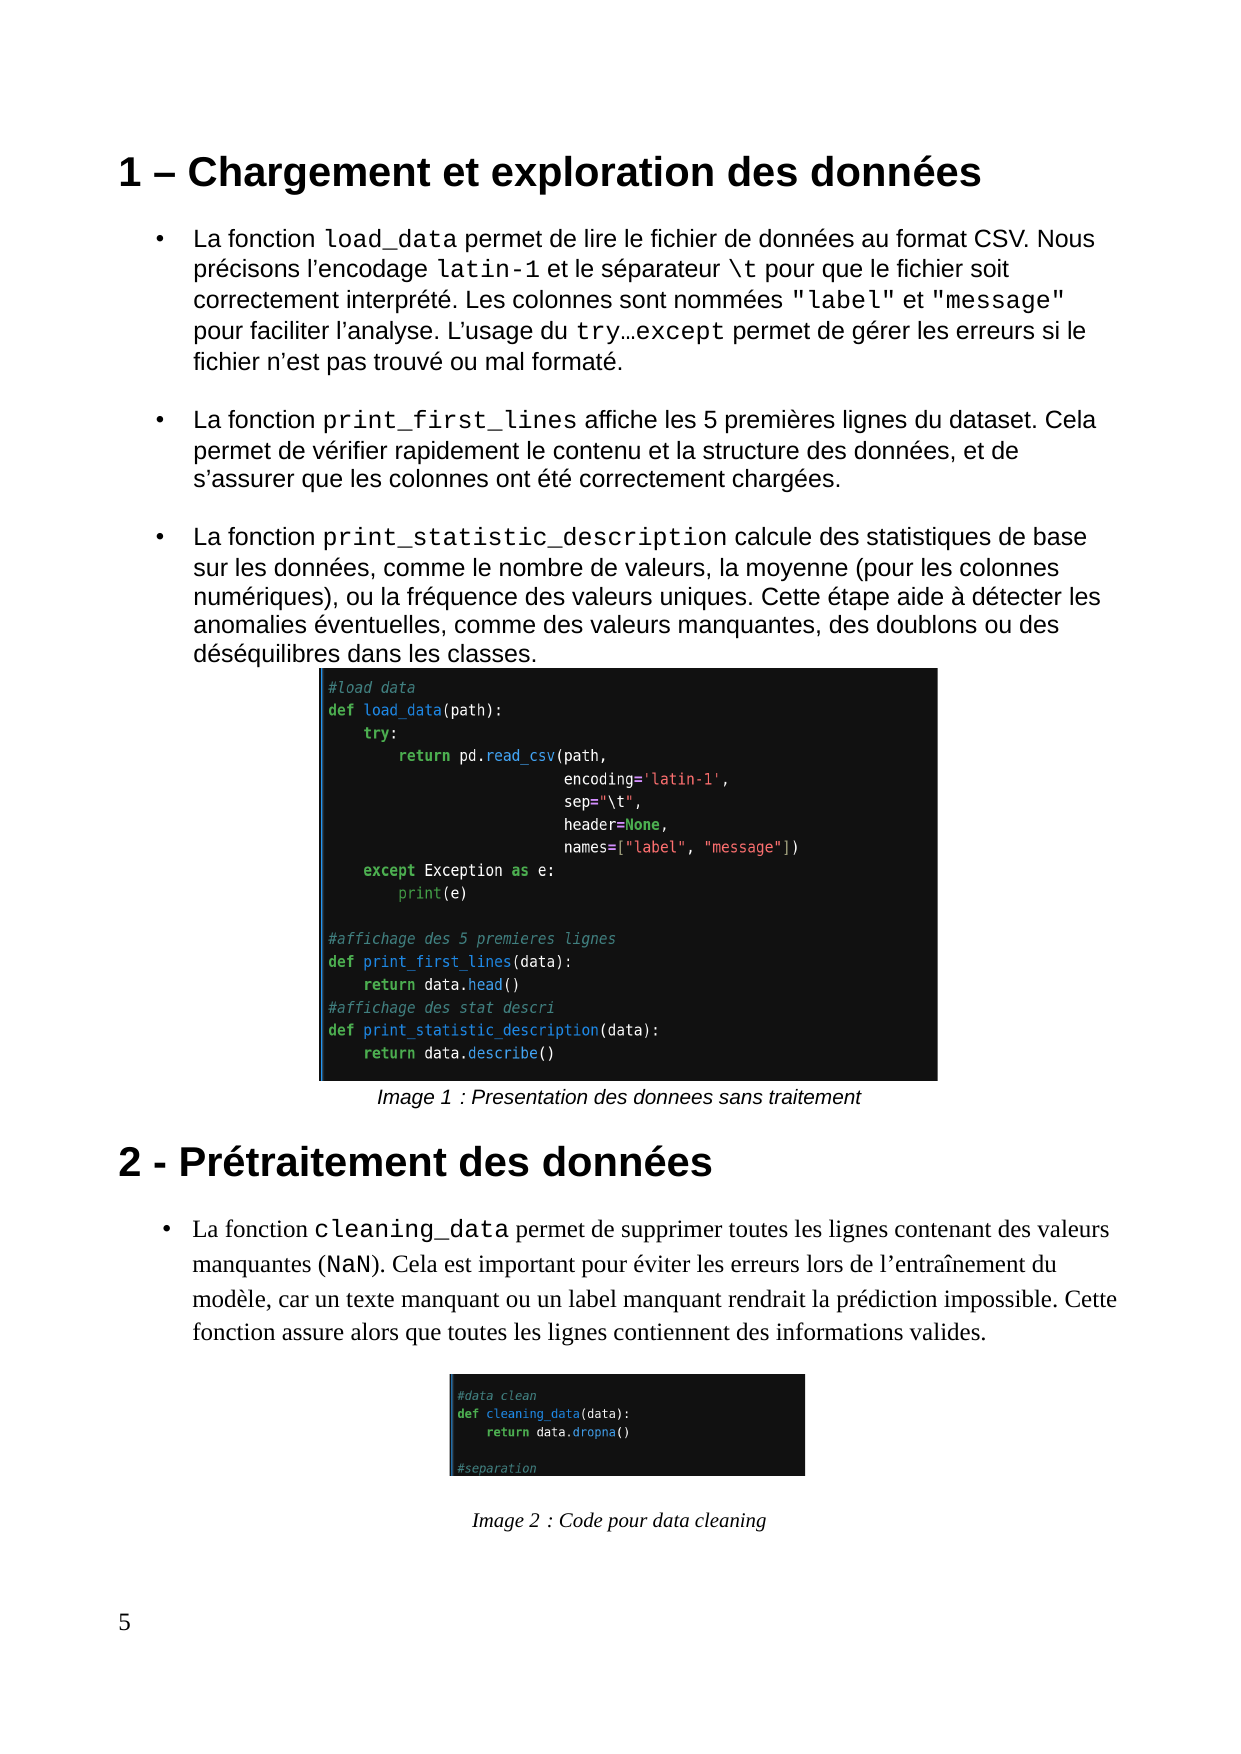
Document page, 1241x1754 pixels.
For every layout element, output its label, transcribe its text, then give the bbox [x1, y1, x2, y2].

text 2 - Prétraitement des données [118, 1137, 1122, 1185]
text 1 – Chargement et exploration des données [118, 147, 1122, 195]
list La fonction cleaning_data permet de supprimer toutes les lignes contenant des valeurs manquantes (NaN). Cela est important pour éviter les erreurs lors de l’entraînement du modèle, car un texte manquant ou un label manquant rendrait la prédiction impossible. Cette fonction assure alors que toutes les lignes contiennent des informations valides. [162, 1214, 1122, 1346]
text Image 2 : Code pour data cleaning [118, 1508, 1122, 1532]
list La fonction print_first_lines affiche les 5 premières lignes du dataset. Cela permet de vérifier rapidement le contenu et la structure des données, et de s’assurer que les colonnes ont été correctement chargées. [156, 405, 1122, 493]
text Image 1 : Presentation des donnees sans traitement [118, 1085, 1122, 1109]
list La fonction print_statistic_description calcule des statistiques de base sur les données, comme le nombre de valeurs, la moyenne (pour les colonnes numériques), ou la fréquence des valeurs uniques. Cette étape aide à détecter les anomalies éventuelles, comme des valeurs manquantes, des doublons ou des déséquilibres dans les classes. [156, 522, 1122, 668]
list La fonction load_data permet de lire le fichier de données au format CSV. Nous précisons l’encodage latin-1 et le séparateur \t pour que le fichier soit correctement interprété. Les colonnes sont nommées "label" et "message" pour faciliter l’analyse. L’usage du try…except permet de gérer les erreurs si le fichier n’est pas trouvé ou mal formaté. [156, 223, 1122, 376]
